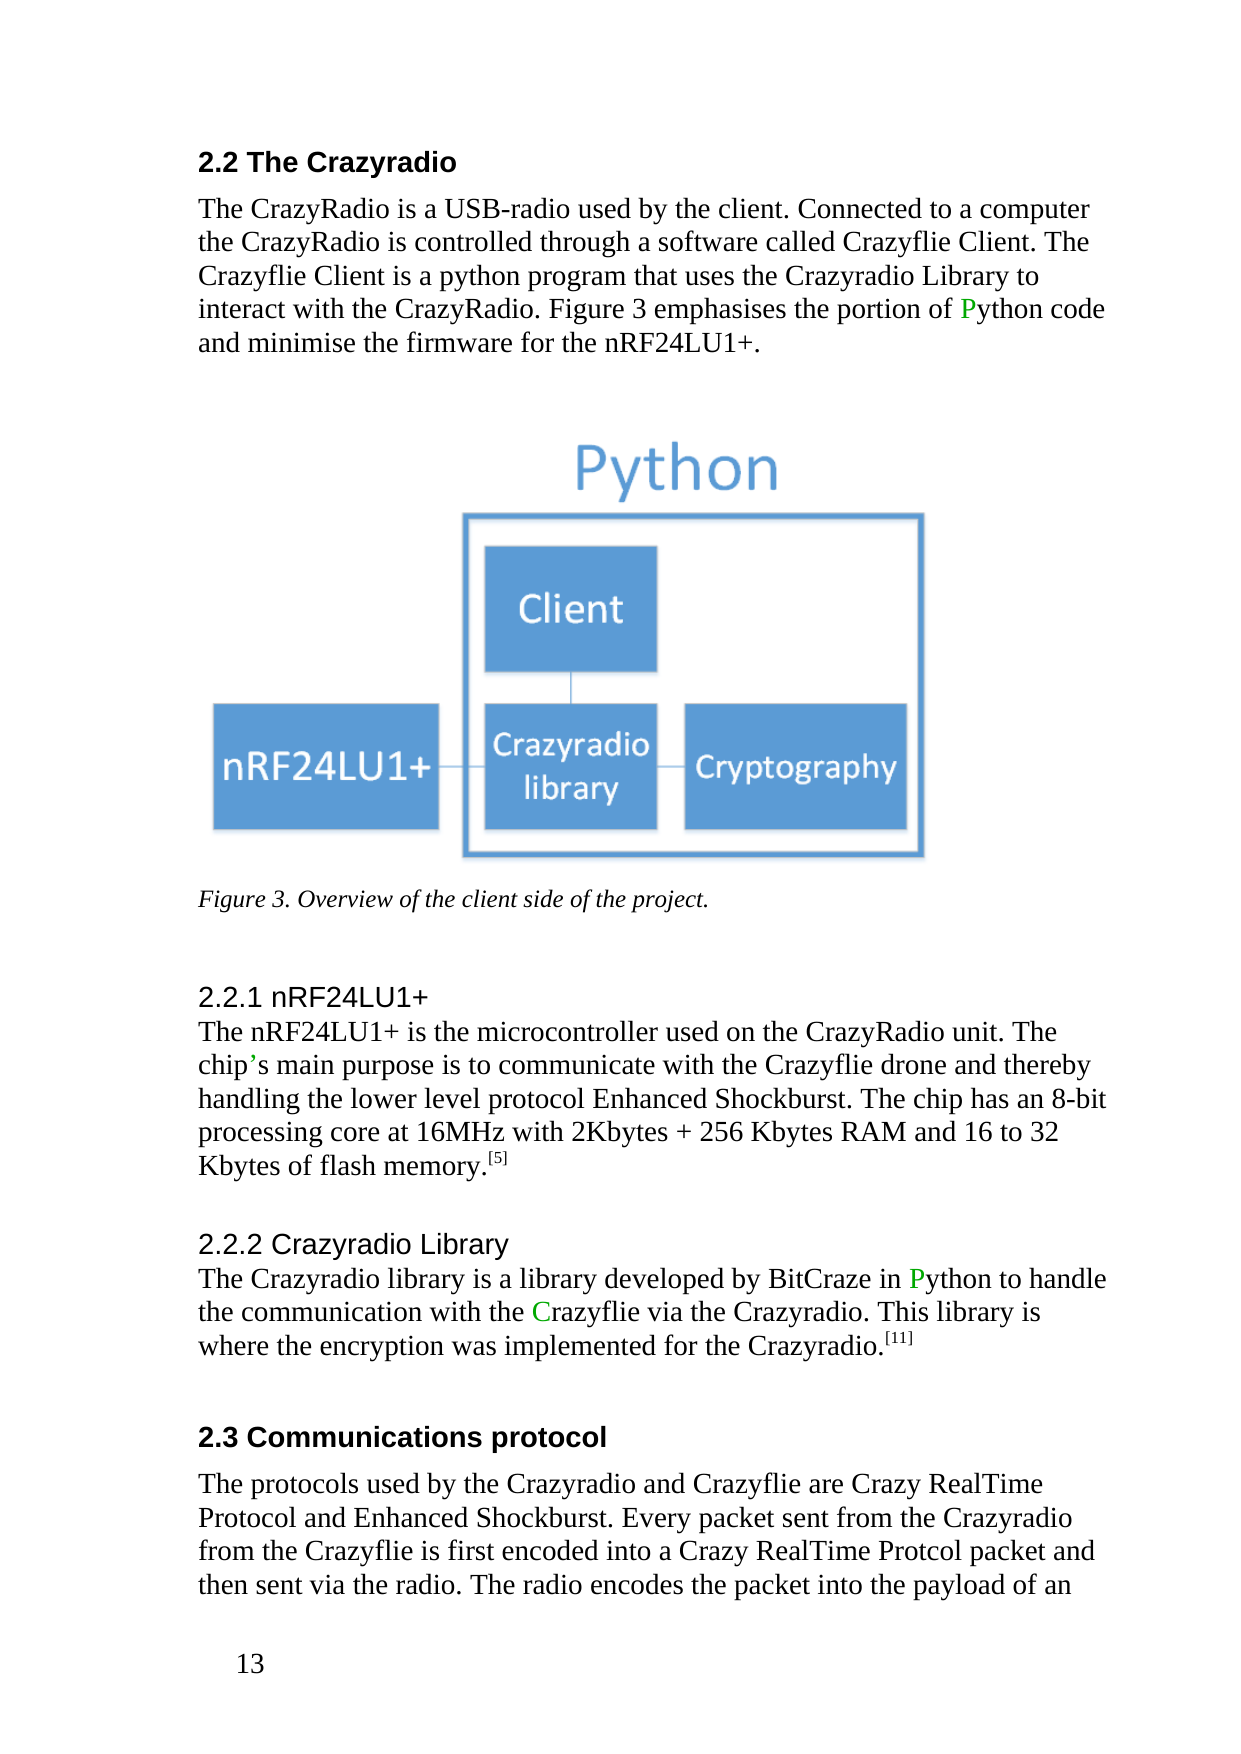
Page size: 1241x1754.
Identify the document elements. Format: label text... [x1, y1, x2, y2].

text The nRF24LU1+ is the microcontroller used on the CrazyRadio unit. The chip’s main purpose is to communicate with the Crazyflie drone and thereby handling the lower level protocol Enhanced Shockburst. The chip has an 8-bit processing core at 16MHz with 2Kbytes + 256 Kbytes RAM and 16 to 32 Kbytes of flash memory.[5] [198, 1014, 1119, 1181]
text The Crazyradio library is a library developed by BitCraze in Python to handle the communication with the Crazyflie via the Crazyradio. This library is where the encryption was implemented for the Crazyradio.[11] [198, 1261, 1119, 1362]
picture [197, 404, 931, 866]
subtitle nRF24LU1+ [198, 980, 1119, 1014]
subtitle The Crazyradio [198, 145, 1119, 178]
text The CrazyRadio is a USB-radio used by the client. Connected to a computer the CrazyRadio is controlled through a software called Crazyflie Client. The Crazyflie Client is a python program that uses the Crazyradio Library to interact with the CrazyRadio. Figure 3 emphasises the portion of Python code and minimise the firmware for the nRF24LU1+. [198, 191, 1119, 358]
subtitle Communications protocol [198, 1420, 1119, 1454]
subtitle Crazyradio Library [198, 1227, 1119, 1261]
text The protocols used by the Crazyradio and Crazyflie are Crazy RealTime Protocol and Enhanced Shockburst. Every packet sent from the Crazyradio from the Crazyflie is first encoded into a Crazy RealTime Protcol packet and then sent via the radio. The radio encodes the packet into the payload of an [198, 1466, 1119, 1600]
text Figure 3. Overview of the client side of the project. [198, 884, 1091, 912]
